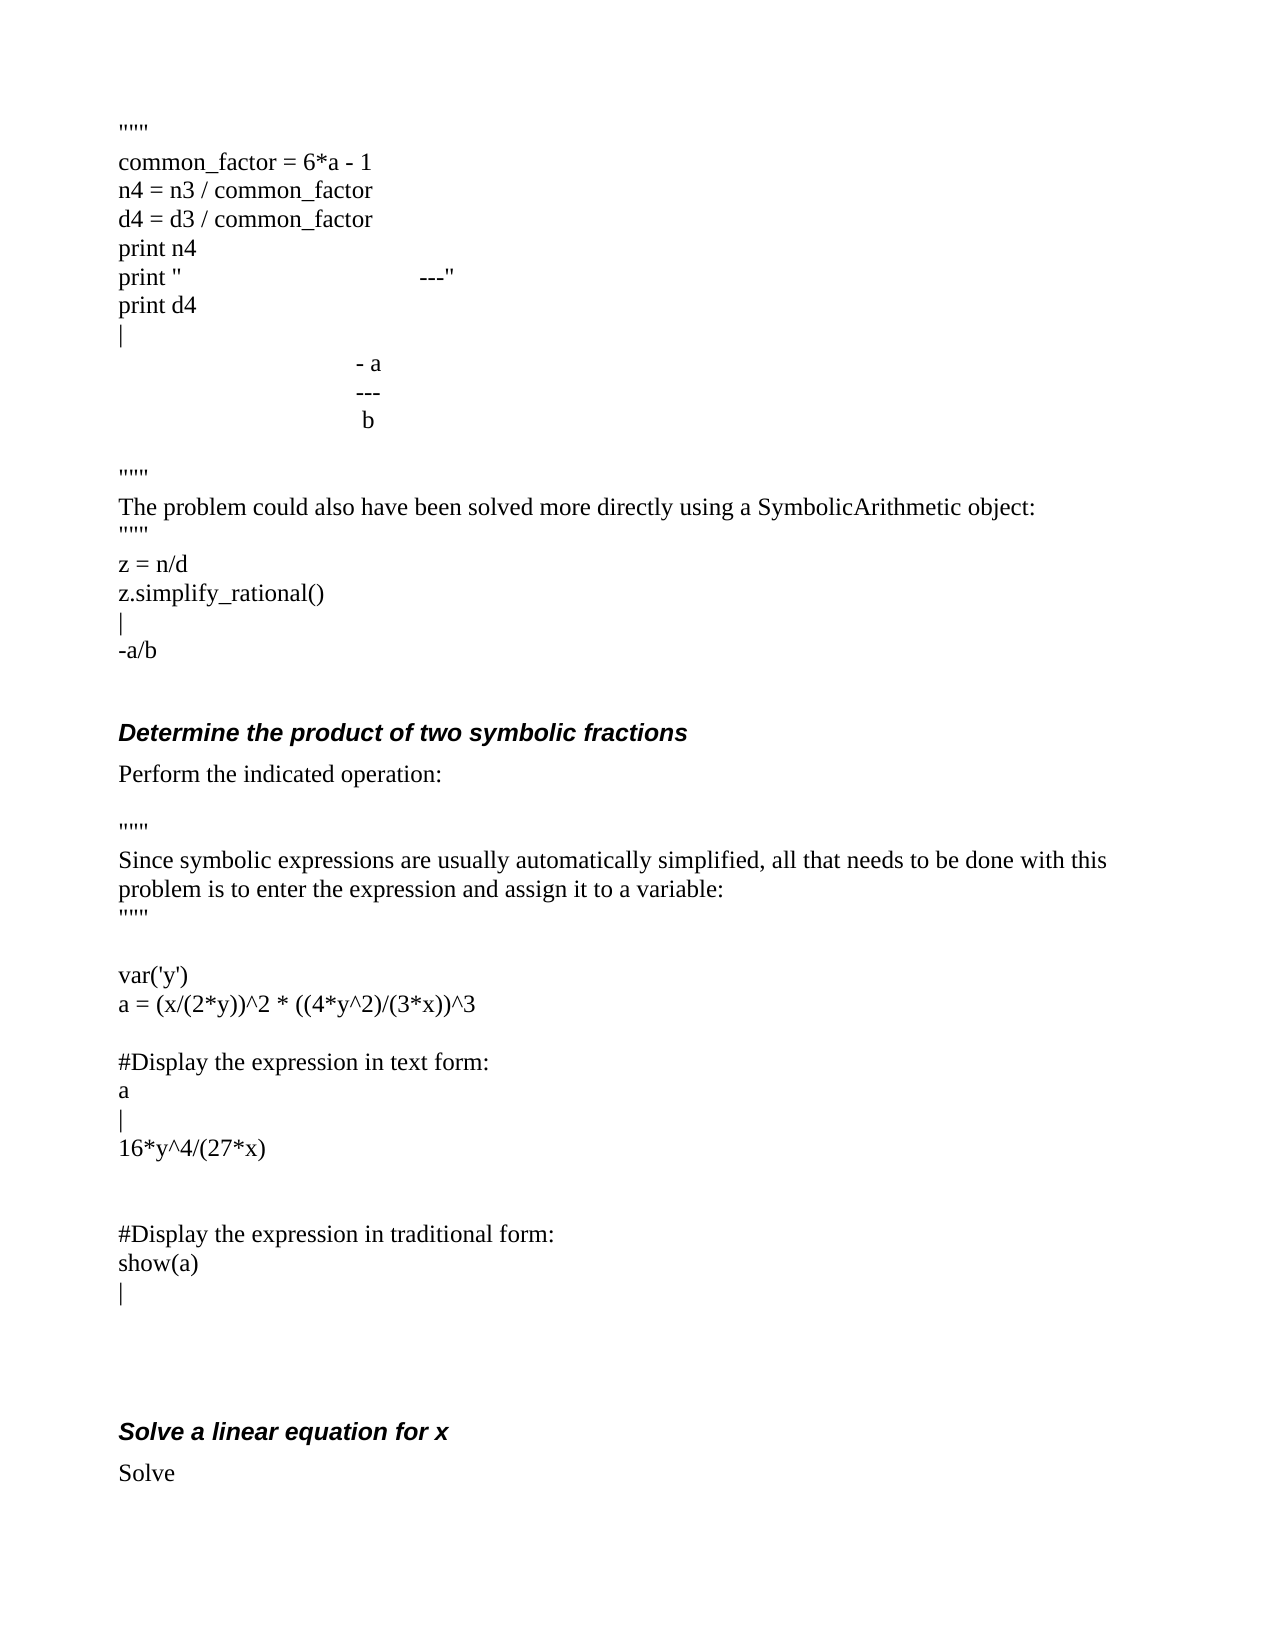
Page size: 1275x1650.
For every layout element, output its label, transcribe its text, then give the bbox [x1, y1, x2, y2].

text a [118, 1075, 1157, 1104]
text n4 = n3 / common_factor [118, 176, 1157, 204]
text """ [118, 118, 1157, 147]
text z.simplify_rational() [118, 578, 1157, 607]
text z = n/d [118, 549, 1157, 578]
text """ [118, 903, 1157, 932]
text Perform the indicated operation: [118, 759, 1157, 788]
text b [118, 406, 1157, 434]
text """ [118, 817, 1157, 845]
text #Display the expression in text form: [118, 1047, 1157, 1075]
text Since symbolic expressions are usually automatically simplified, all that needs to be done with this problem is to enter the expression and assign it to a variable: [118, 845, 1157, 903]
subtitle Determine the product of two symbolic fractions [118, 718, 1157, 747]
text print d4 [118, 291, 1157, 319]
text | [118, 1277, 1157, 1305]
text | [118, 319, 1157, 348]
text -a/b [118, 636, 1157, 664]
text 16*y^4/(27*x) [118, 1133, 1157, 1162]
text """ [118, 521, 1157, 549]
text The problem could also have been solved more directly using a SymbolicArithmetic object: [118, 492, 1157, 521]
text #Display the expression in traditional form: [118, 1219, 1157, 1248]
text print " ---" [118, 262, 1157, 291]
text | [118, 607, 1157, 636]
text print n4 [118, 233, 1157, 262]
subtitle Solve a linear equation for x [118, 1417, 1157, 1445]
text var('y') [118, 960, 1157, 989]
text Solve [118, 1458, 1157, 1486]
text d4 = d3 / common_factor [118, 204, 1157, 233]
text --- [118, 377, 1157, 406]
text show(a) [118, 1248, 1157, 1277]
text - a [118, 348, 1157, 377]
text """ [118, 463, 1157, 492]
text common_factor = 6*a - 1 [118, 147, 1157, 176]
text | [118, 1104, 1157, 1133]
text a = (x/(2*y))^2 * ((4*y^2)/(3*x))^3 [118, 989, 1157, 1018]
